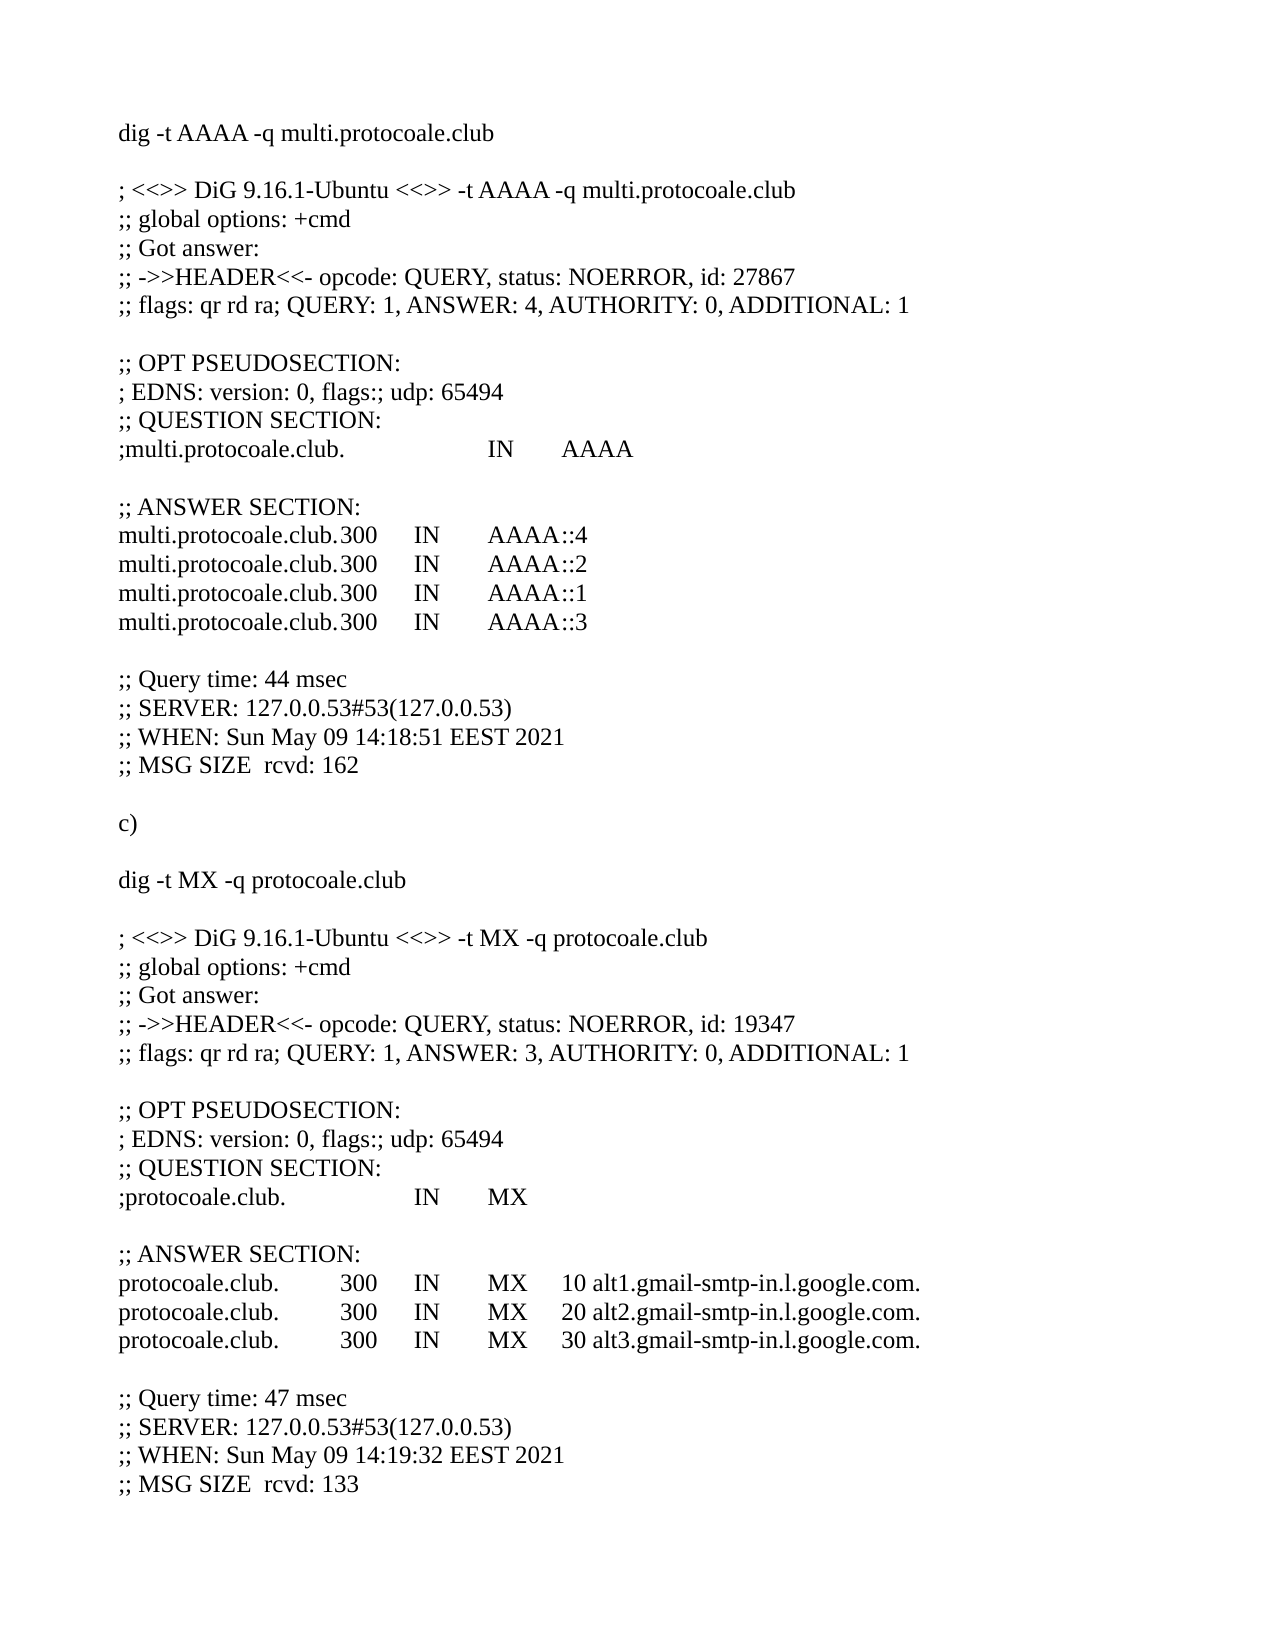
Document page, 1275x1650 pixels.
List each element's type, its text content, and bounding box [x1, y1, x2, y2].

text ;; Query time: 44 msec [118, 664, 1157, 693]
text ;; flags: qr rd ra; QUERY: 1, ANSWER: 3, AUTHORITY: 0, ADDITIONAL: 1 [118, 1038, 1157, 1067]
text multi.protocoale.club. 300 IN AAAA ::2 [118, 549, 1157, 578]
text ;; SERVER: 127.0.0.53#53(127.0.0.53) [118, 693, 1157, 722]
text dig -t MX -q protocoale.club [118, 866, 1157, 894]
text ;; Got answer: [118, 233, 1157, 262]
text ;; OPT PSEUDOSECTION: [118, 1096, 1157, 1124]
text ;; ->>HEADER<<- opcode: QUERY, status: NOERROR, id: 27867 [118, 262, 1157, 291]
text ;; ANSWER SECTION: [118, 492, 1157, 521]
text ;protocoale.club. IN MX [118, 1182, 1157, 1211]
text ;; MSG SIZE rcvd: 162 [118, 751, 1157, 779]
text protocoale.club. 300 IN MX 30 alt3.gmail-smtp-in.l.google.com. [118, 1326, 1157, 1354]
text ;; QUESTION SECTION: [118, 1153, 1157, 1182]
text ; EDNS: version: 0, flags:; udp: 65494 [118, 377, 1157, 406]
text ;; WHEN: Sun May 09 14:18:51 EEST 2021 [118, 722, 1157, 751]
text ; <<>> DiG 9.16.1-Ubuntu <<>> -t AAAA -q multi.protocoale.club [118, 176, 1157, 204]
text ; EDNS: version: 0, flags:; udp: 65494 [118, 1124, 1157, 1153]
text multi.protocoale.club. 300 IN AAAA ::4 [118, 521, 1157, 549]
text ; <<>> DiG 9.16.1-Ubuntu <<>> -t MX -q protocoale.club [118, 923, 1157, 952]
text dig -t AAAA -q multi.protocoale.club [118, 118, 1157, 147]
text ;; MSG SIZE rcvd: 133 [118, 1469, 1157, 1498]
text multi.protocoale.club. 300 IN AAAA ::3 [118, 607, 1157, 636]
text protocoale.club. 300 IN MX 10 alt1.gmail-smtp-in.l.google.com. [118, 1268, 1157, 1297]
text multi.protocoale.club. 300 IN AAAA ::1 [118, 578, 1157, 607]
text ;; global options: +cmd [118, 952, 1157, 981]
text c) [118, 808, 1157, 837]
text protocoale.club. 300 IN MX 20 alt2.gmail-smtp-in.l.google.com. [118, 1297, 1157, 1326]
text ;; ->>HEADER<<- opcode: QUERY, status: NOERROR, id: 19347 [118, 1009, 1157, 1038]
text ;; ANSWER SECTION: [118, 1239, 1157, 1268]
text ;; global options: +cmd [118, 204, 1157, 233]
text ;; Query time: 47 msec [118, 1383, 1157, 1412]
text ;; OPT PSEUDOSECTION: [118, 348, 1157, 377]
text ;multi.protocoale.club. IN AAAA [118, 434, 1157, 463]
text ;; SERVER: 127.0.0.53#53(127.0.0.53) [118, 1412, 1157, 1441]
text ;; Got answer: [118, 981, 1157, 1009]
text ;; QUESTION SECTION: [118, 406, 1157, 434]
text ;; WHEN: Sun May 09 14:19:32 EEST 2021 [118, 1441, 1157, 1469]
text ;; flags: qr rd ra; QUERY: 1, ANSWER: 4, AUTHORITY: 0, ADDITIONAL: 1 [118, 291, 1157, 319]
